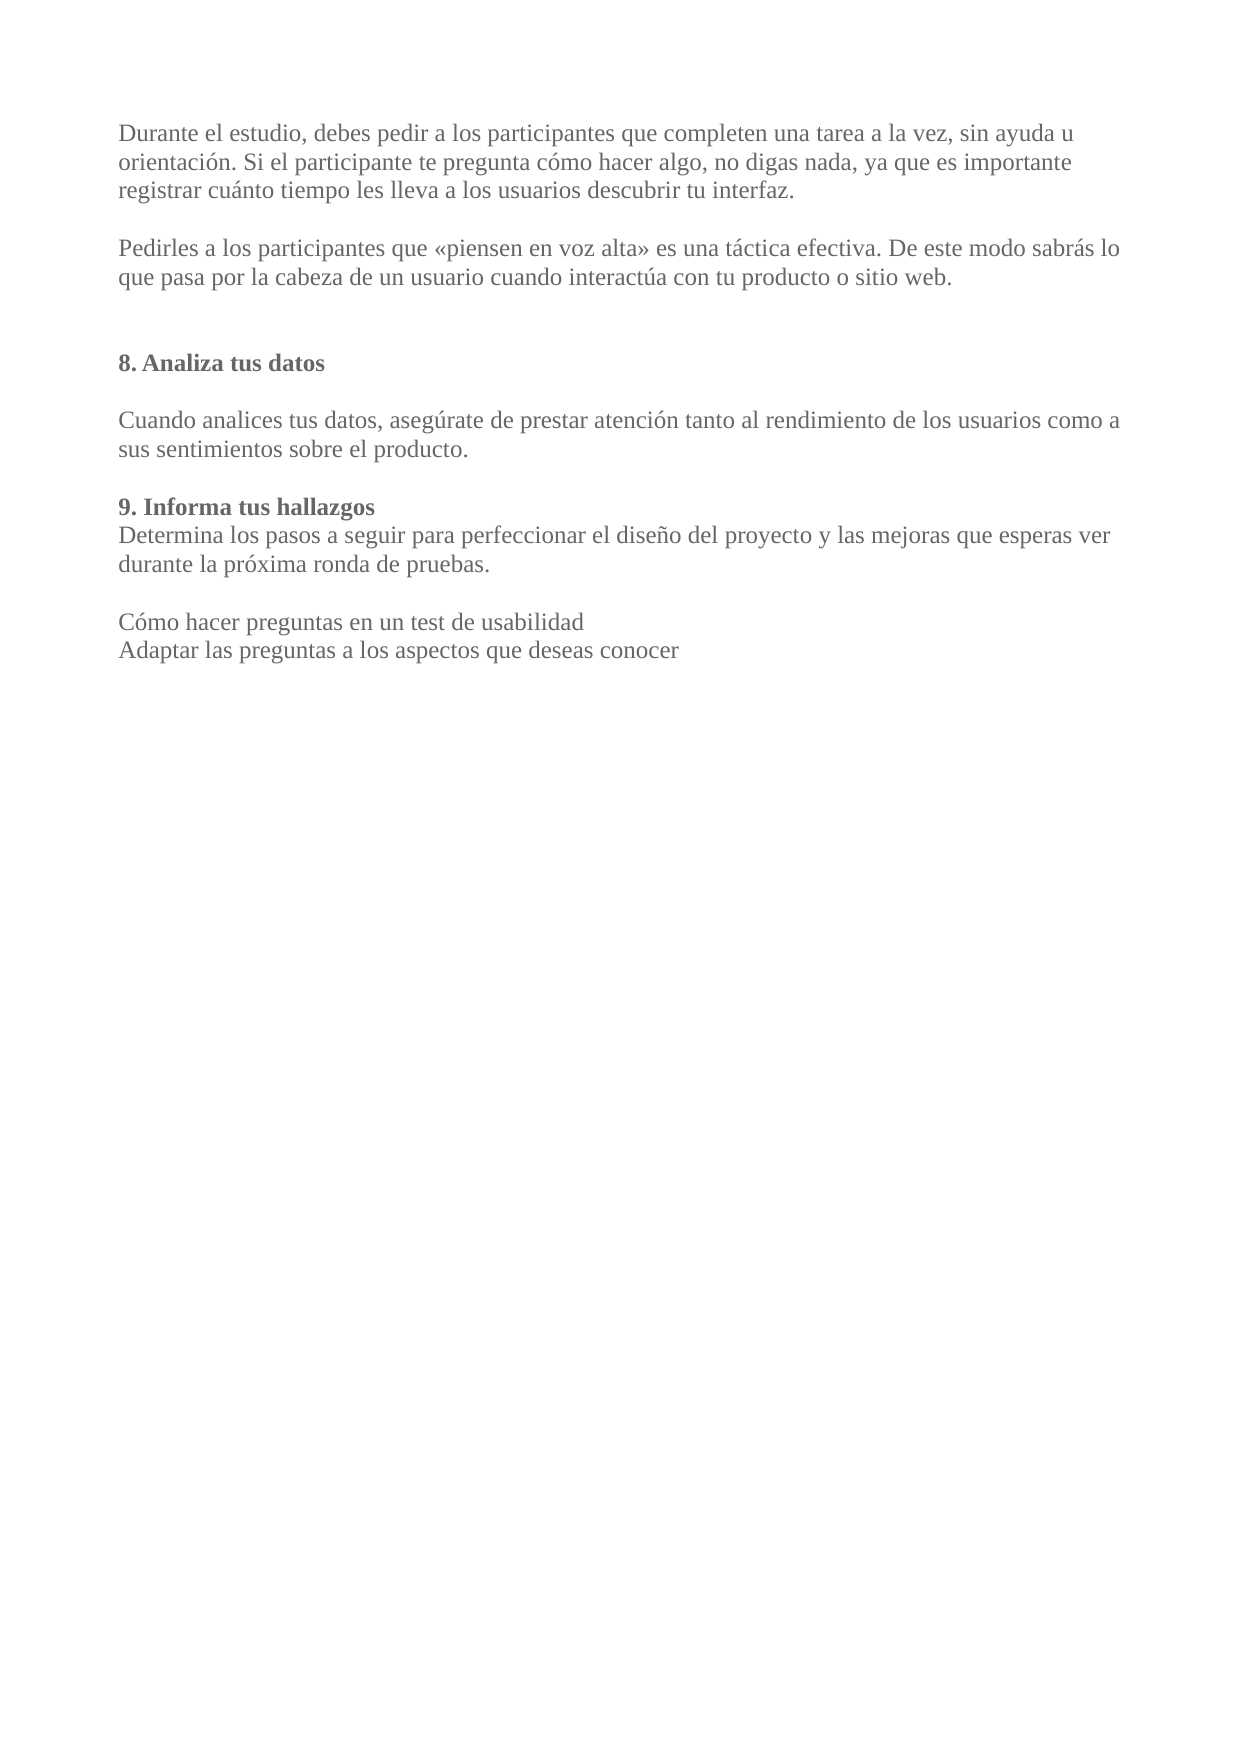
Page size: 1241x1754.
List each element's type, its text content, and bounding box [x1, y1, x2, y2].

text Pedirles a los participantes que «piensen en voz alta» es una táctica efectiva. De este modo sabrás lo que pasa por la cabeza de un usuario cuando interactúa con tu producto o sitio web. [118, 233, 1122, 291]
text 9. Informa tus hallazgos [118, 492, 1122, 521]
text Cuando analices tus datos, asegúrate de prestar atención tanto al rendimiento de los usuarios como a sus sentimientos sobre el producto. [118, 406, 1122, 463]
text Durante el estudio, debes pedir a los participantes que completen una tarea a la vez, sin ayuda u orientación. Si el participante te pregunta cómo hacer algo, no digas nada, ya que es importante registrar cuánto tiempo les lleva a los usuarios descubrir tu interfaz. [118, 118, 1122, 204]
text Cómo hacer preguntas en un test de usabilidad Adaptar las preguntas a los aspectos que deseas conocer [118, 607, 1122, 664]
text Determina los pasos a seguir para perfeccionar el diseño del proyecto y las mejoras que esperas ver durante la próxima ronda de pruebas. [118, 521, 1122, 578]
text 8. Analiza tus datos [118, 348, 1122, 377]
